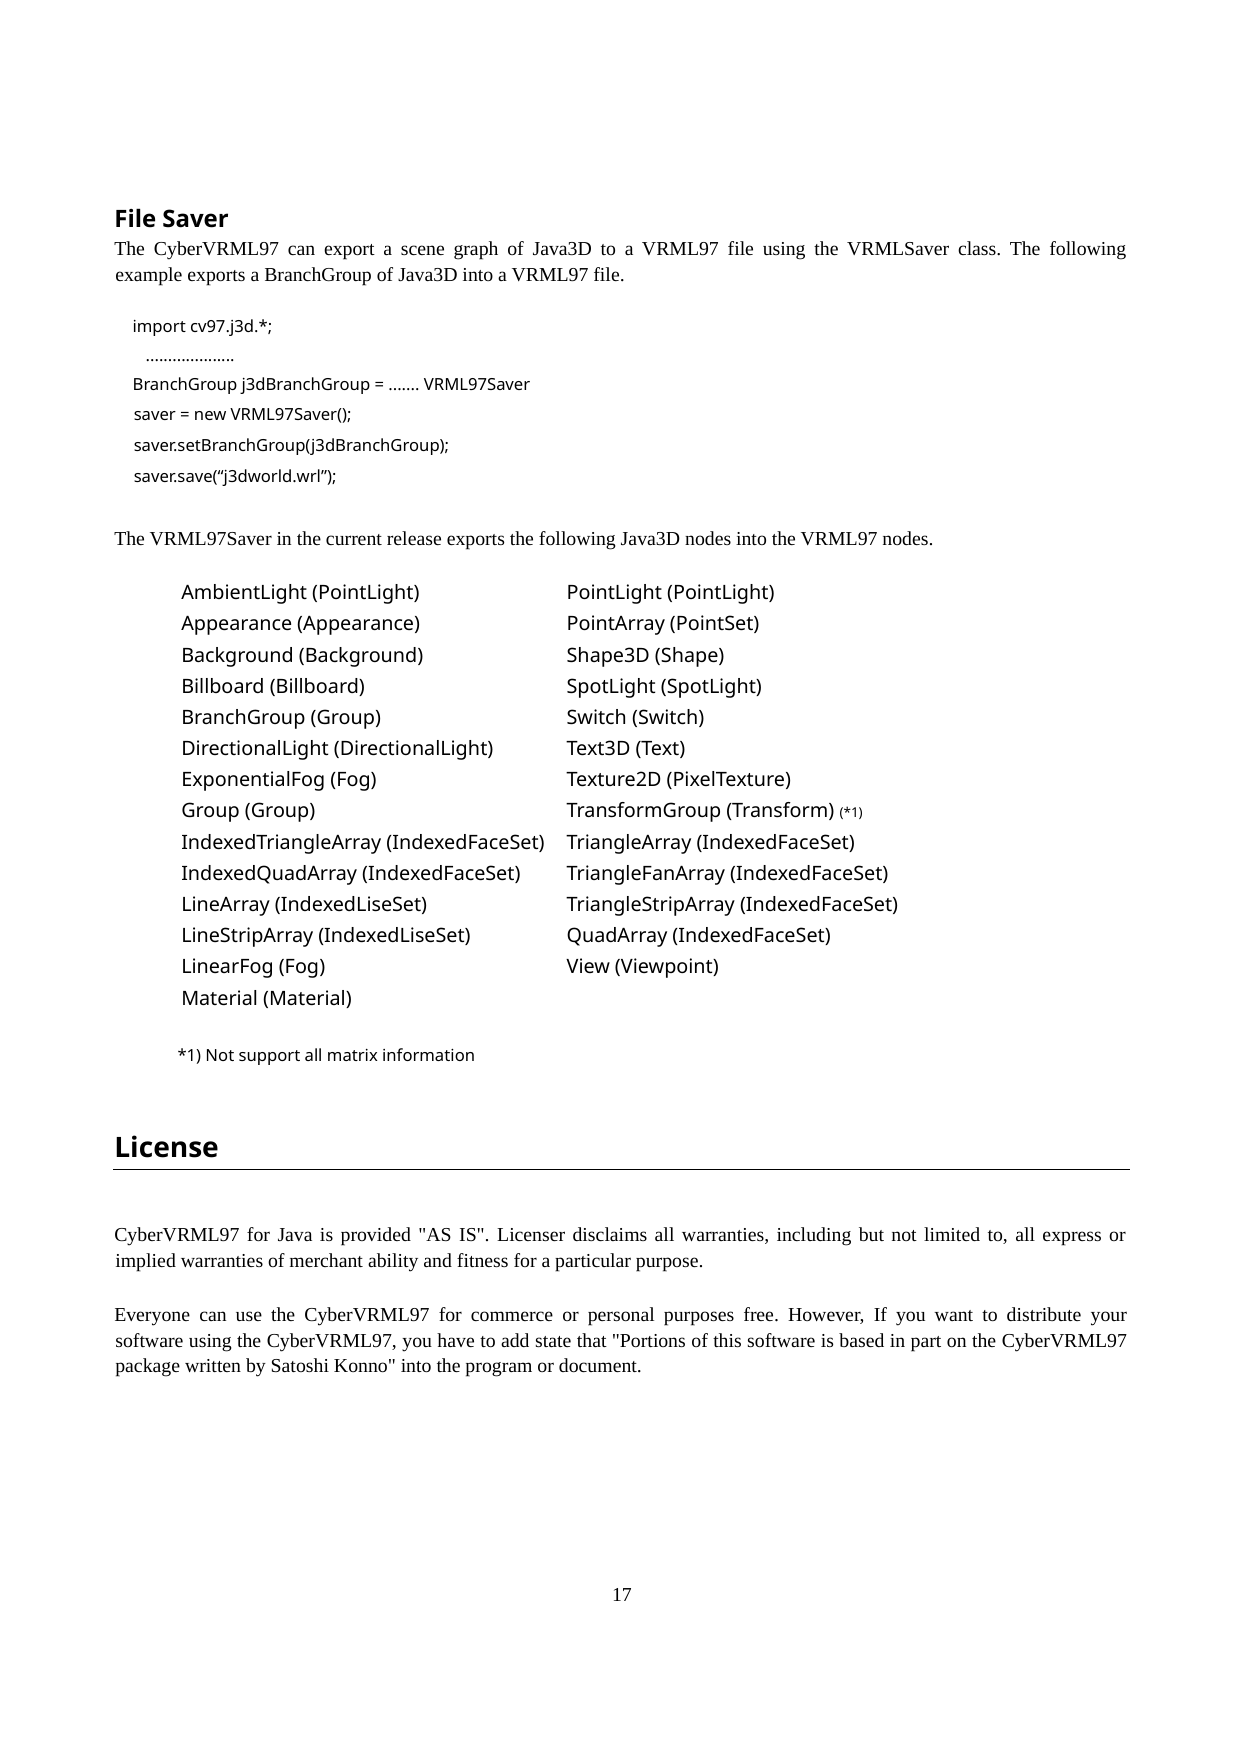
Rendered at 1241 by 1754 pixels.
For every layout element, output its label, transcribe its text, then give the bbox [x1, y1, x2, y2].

table_cell Background (Background) [181, 641, 566, 672]
table_cell Group (Group) [181, 797, 566, 828]
text CyberVRML97 for Java is provided "AS IS". Licenser disclaims all warranties, including but not limited to, all express or implied warranties of merchant ability and fitness for a particular purpose. [114, 1223, 1128, 1272]
text .................... [132, 343, 603, 366]
table_cell SpotLight (SpotLight) [566, 672, 902, 703]
table_header PointLight (PointLight) [566, 579, 902, 610]
table_cell View (Viewpoint) [566, 953, 902, 984]
table_cell IndexedTriangleArray (IndexedFaceSet) [181, 828, 566, 859]
table_cell ExponentialFog (Fog) [181, 766, 566, 797]
table_cell TriangleArray (IndexedFaceSet) [566, 828, 902, 859]
table_cell BranchGroup (Group) [181, 703, 566, 734]
table_cell Material (Material) [181, 984, 566, 1015]
table_cell Appearance (Appearance) [181, 610, 566, 641]
table_header AmbientLight (PointLight) [181, 579, 566, 610]
text The VRML97Saver in the current release exports the following Java3D nodes into the VRML97 nodes. [114, 527, 1128, 550]
table_cell Switch (Switch) [566, 703, 902, 734]
subtitle File Saver [114, 202, 1128, 234]
text *1) Not support all matrix information [177, 1044, 603, 1067]
table_cell QuadArray (IndexedFaceSet) [566, 921, 902, 953]
text BranchGroup j3dBranchGroup = ....... VRML97Saver saver = new VRML97Saver(); saver.setBranchGroup(j3dBranchGroup); saver.save(“j3dworld.wrl”); [132, 372, 568, 487]
table_cell IndexedQuadArray (IndexedFaceSet) [181, 859, 566, 890]
text import cv97.j3d.*; [132, 314, 603, 337]
table_cell LineStripArray (IndexedLiseSet) [181, 921, 566, 953]
table_cell PointArray (PointSet) [566, 610, 902, 641]
table_cell TriangleFanArray (IndexedFaceSet) [566, 859, 902, 890]
table_cell Texture2D (PixelTexture) [566, 766, 902, 797]
text The CyberVRML97 can export a scene graph of Java3D to a VRML97 file using the VRMLSaver class. The following example exports a BranchGroup of Java3D into a VRML97 file. [114, 237, 1128, 285]
text Everyone can use the CyberVRML97 for commerce or personal purposes free. However, If you want to distribute your software using the CyberVRML97, you have to add state that "Portions of this software is based in part on the CyberVRML97 package written by Satoshi Konno" into the program or document. [114, 1303, 1128, 1377]
table_cell Text3D (Text) [566, 735, 902, 766]
table_cell Billboard (Billboard) [181, 672, 566, 703]
table_cell DirectionalLight (DirectionalLight) [181, 735, 566, 766]
table_cell Shape3D (Shape) [566, 641, 902, 672]
table_cell TransformGroup (Transform) (*1) [566, 797, 902, 828]
table_cell TriangleStripArray (IndexedFaceSet) [566, 890, 902, 921]
table_cell [566, 984, 902, 1015]
table_cell LinearFog (Fog) [181, 953, 566, 984]
subtitle License [114, 1128, 1128, 1166]
table_cell LineArray (IndexedLiseSet) [181, 890, 566, 921]
